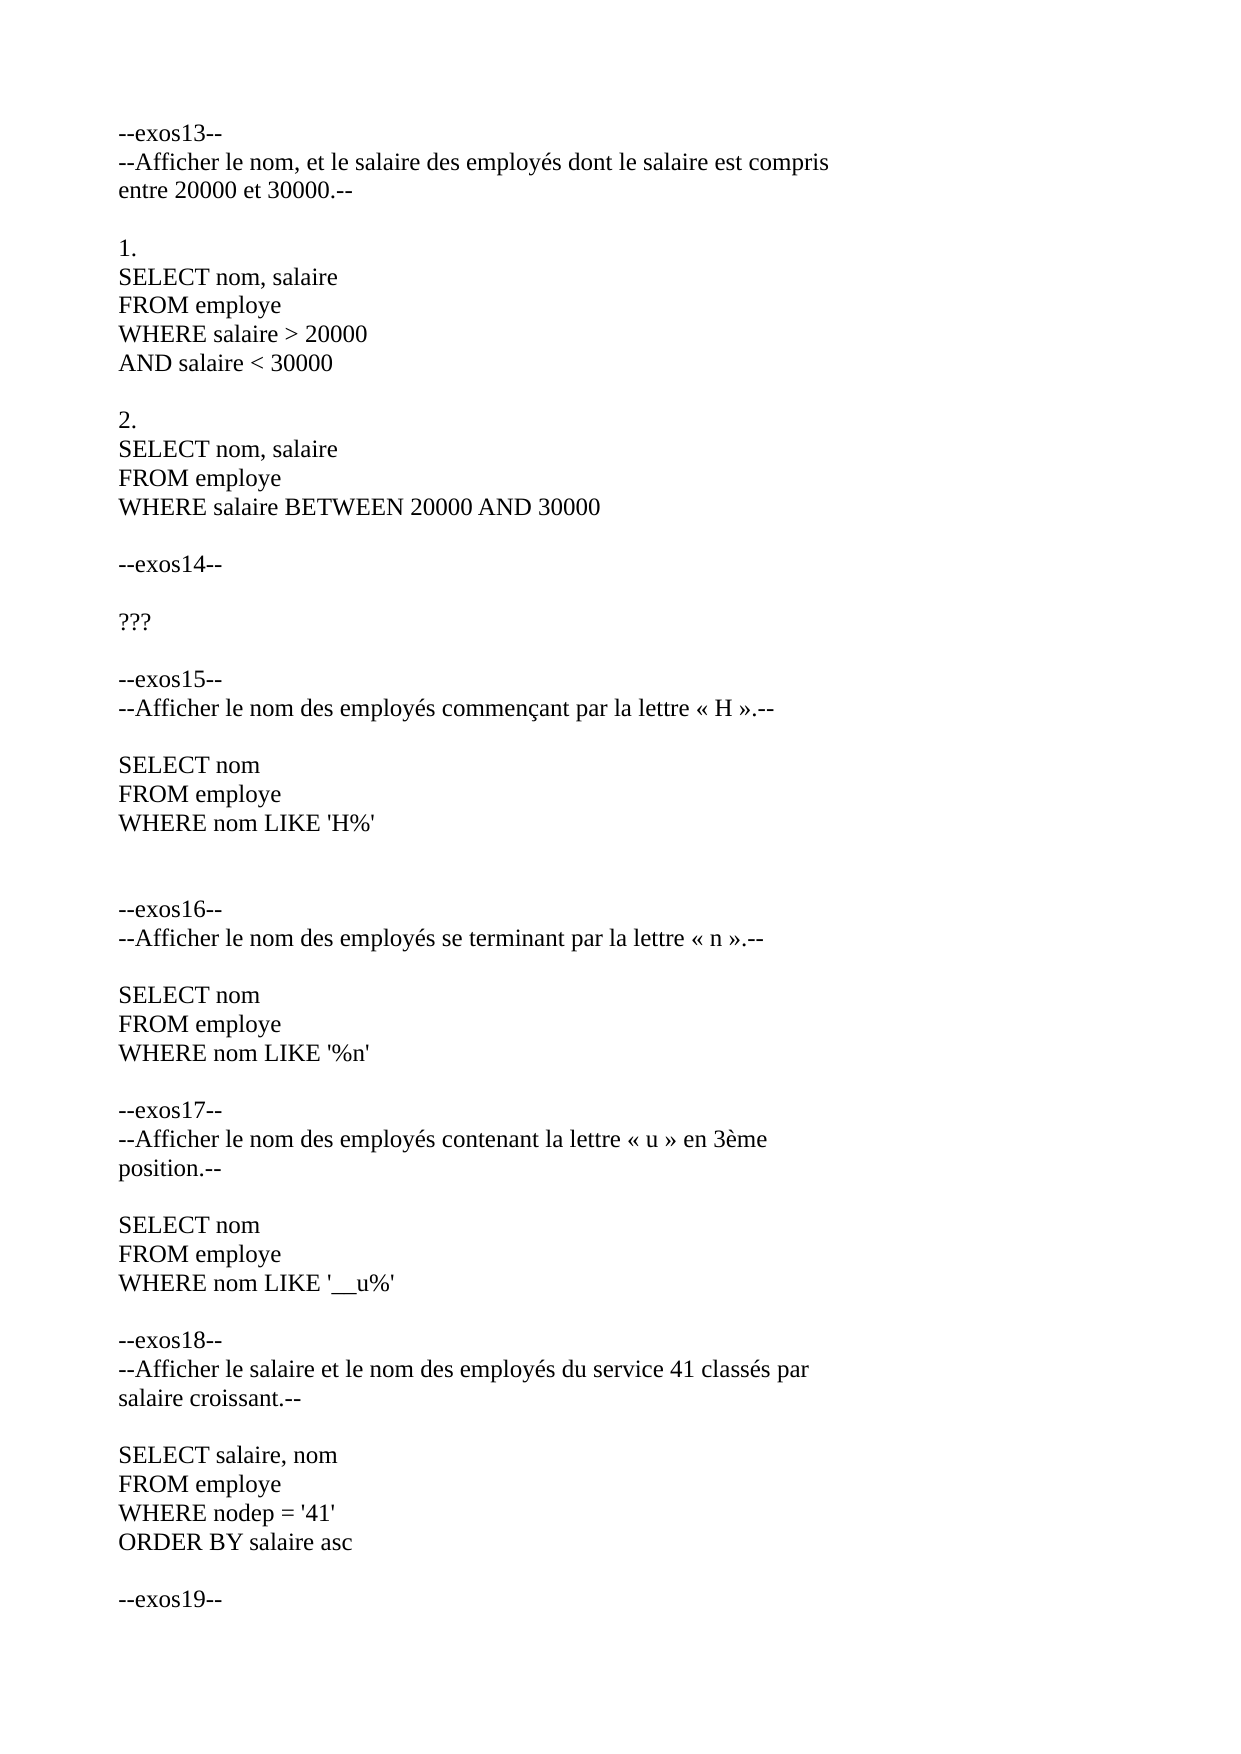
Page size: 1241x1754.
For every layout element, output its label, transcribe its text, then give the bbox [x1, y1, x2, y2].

text WHERE nom LIKE 'H%' [118, 808, 1122, 837]
text --exos19-- [118, 1584, 1122, 1613]
text WHERE nom LIKE '__u%' [118, 1268, 1122, 1297]
text --exos16-- [118, 894, 1122, 923]
text 1. [118, 233, 1122, 262]
text AND salaire < 30000 [118, 348, 1122, 377]
text --exos15-- [118, 664, 1122, 693]
text FROM employe [118, 779, 1122, 808]
text WHERE nom LIKE '%n' [118, 1038, 1122, 1067]
text entre 20000 et 30000.-- [118, 176, 1122, 204]
text FROM employe [118, 463, 1122, 492]
text WHERE salaire BETWEEN 20000 AND 30000 [118, 492, 1122, 521]
text --Afficher le nom des employés contenant la lettre « u » en 3ème [118, 1124, 1122, 1153]
text SELECT nom, salaire [118, 434, 1122, 463]
text --exos18-- [118, 1326, 1122, 1354]
text SELECT nom [118, 751, 1122, 779]
text --Afficher le nom, et le salaire des employés dont le salaire est compris [118, 147, 1122, 176]
text salaire croissant.-- [118, 1383, 1122, 1412]
text --Afficher le nom des employés se terminant par la lettre « n ».-- [118, 923, 1122, 952]
text WHERE nodep = '41' [118, 1498, 1122, 1527]
text --Afficher le nom des employés commençant par la lettre « H ».-- [118, 693, 1122, 722]
text SELECT nom [118, 1211, 1122, 1239]
text --exos14-- [118, 549, 1122, 578]
text WHERE salaire > 20000 [118, 319, 1122, 348]
text ??? [118, 607, 1122, 636]
text 2. [118, 406, 1122, 434]
text FROM employe [118, 1239, 1122, 1268]
text --exos17-- [118, 1096, 1122, 1124]
text position.-- [118, 1153, 1122, 1182]
text SELECT salaire, nom [118, 1441, 1122, 1469]
text --exos13-- [118, 118, 1122, 147]
text --Afficher le salaire et le nom des employés du service 41 classés par [118, 1354, 1122, 1383]
text FROM employe [118, 1009, 1122, 1038]
text SELECT nom, salaire [118, 262, 1122, 291]
text FROM employe [118, 291, 1122, 319]
text SELECT nom [118, 981, 1122, 1009]
text ORDER BY salaire asc [118, 1527, 1122, 1556]
text FROM employe [118, 1469, 1122, 1498]
